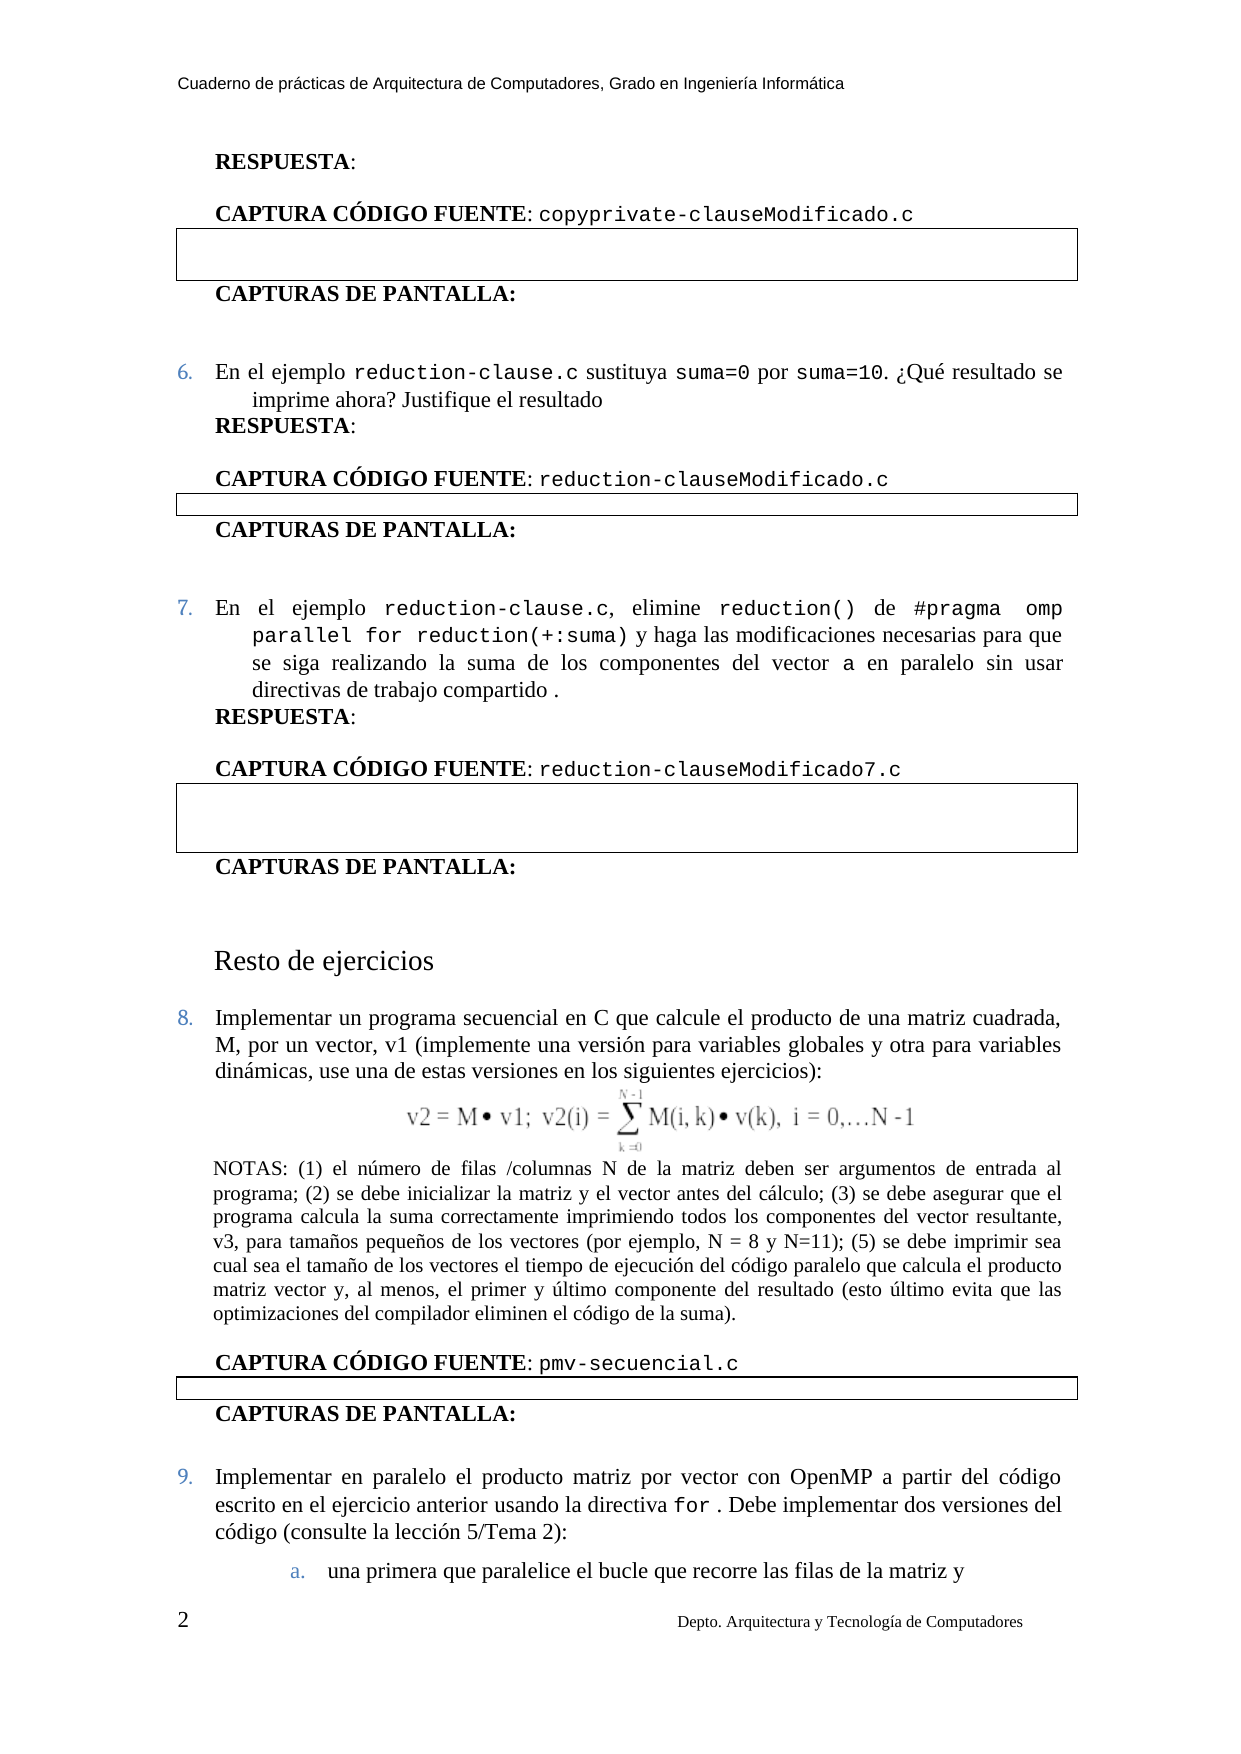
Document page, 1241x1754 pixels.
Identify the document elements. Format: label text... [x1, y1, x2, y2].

text CAPTURAS DE PANTALLA: [215, 516, 1063, 542]
list Implementar en paralelo el producto matriz por vector con OpenMP a partir del código escrito en el ejercicio anterior usando la directiva for . Debe implementar dos versiones del código (consulte la lección 5/Tema 2): [177, 1463, 1063, 1545]
list En el ejemplo reduction-clause.c, elimine reduction() de #pragma omp parallel for reduction(+:suma) y haga las modificaciones necesarias para que se siga realizando la suma de los componentes del vector a en paralelo sin usar directivas de trabajo compartido . [177, 593, 1063, 703]
text CAPTURA CÓDIGO FUENTE: pmv-secuencial.c [215, 1349, 1063, 1376]
text RESPUESTA: [215, 703, 1063, 729]
text CAPTURAS DE PANTALLA: [215, 281, 1063, 307]
table_header [177, 229, 1077, 279]
text CAPTURA CÓDIGO FUENTE: reduction-clauseModificado7.c [215, 755, 1063, 783]
text RESPUESTA: [215, 148, 1063, 174]
table_header [177, 784, 1077, 852]
text CAPTURA CÓDIGO FUENTE: copyprivate-clauseModificado.c [215, 200, 1063, 228]
list En el ejemplo reduction-clause.c sustituya suma=0 por suma=10. ¿Qué resultado se imprime ahora? Justifique el resultado [177, 358, 1063, 412]
text CAPTURA CÓDIGO FUENTE: reduction-clauseModificado.c [215, 465, 1063, 492]
text NOTAS: (1) el número de filas /columnas N de la matriz deben ser argumentos de entrada al programa; (2) se debe inicializar la matriz y el vector antes del cálculo; (3) se debe asegurar que el programa calcula la suma correctamente imprimiendo todos los componentes del vector resultante, v3, para tamaños pequeños de los vectores (por ejemplo, N = 8 y N=11); (5) se debe imprimir sea cual sea el tamaño de los vectores el tiempo de ejecución del código paralelo que calcula el producto matriz vector y, al menos, el primer y último componente del resultado (esto último evita que las optimizaciones del compilador eliminen el código de la suma). [213, 1156, 1063, 1325]
text RESPUESTA: [215, 412, 1063, 438]
table_header [177, 1378, 1077, 1399]
list Implementar un programa secuencial en C que calcule el producto de una matriz cuadrada, M, por un vector, v1 (implemente una versión para variables globales y otra para variables dinámicas, use una de estas versiones en los siguientes ejercicios): [177, 1004, 1063, 1083]
list una primera que paralelice el bucle que recorre las filas de la matriz y [290, 1557, 1063, 1583]
table_header [177, 494, 1077, 515]
text CAPTURAS DE PANTALLA: [215, 853, 1063, 880]
subtitle Resto de ejercicios [177, 943, 1063, 977]
text CAPTURAS DE PANTALLA: [215, 1400, 1063, 1426]
